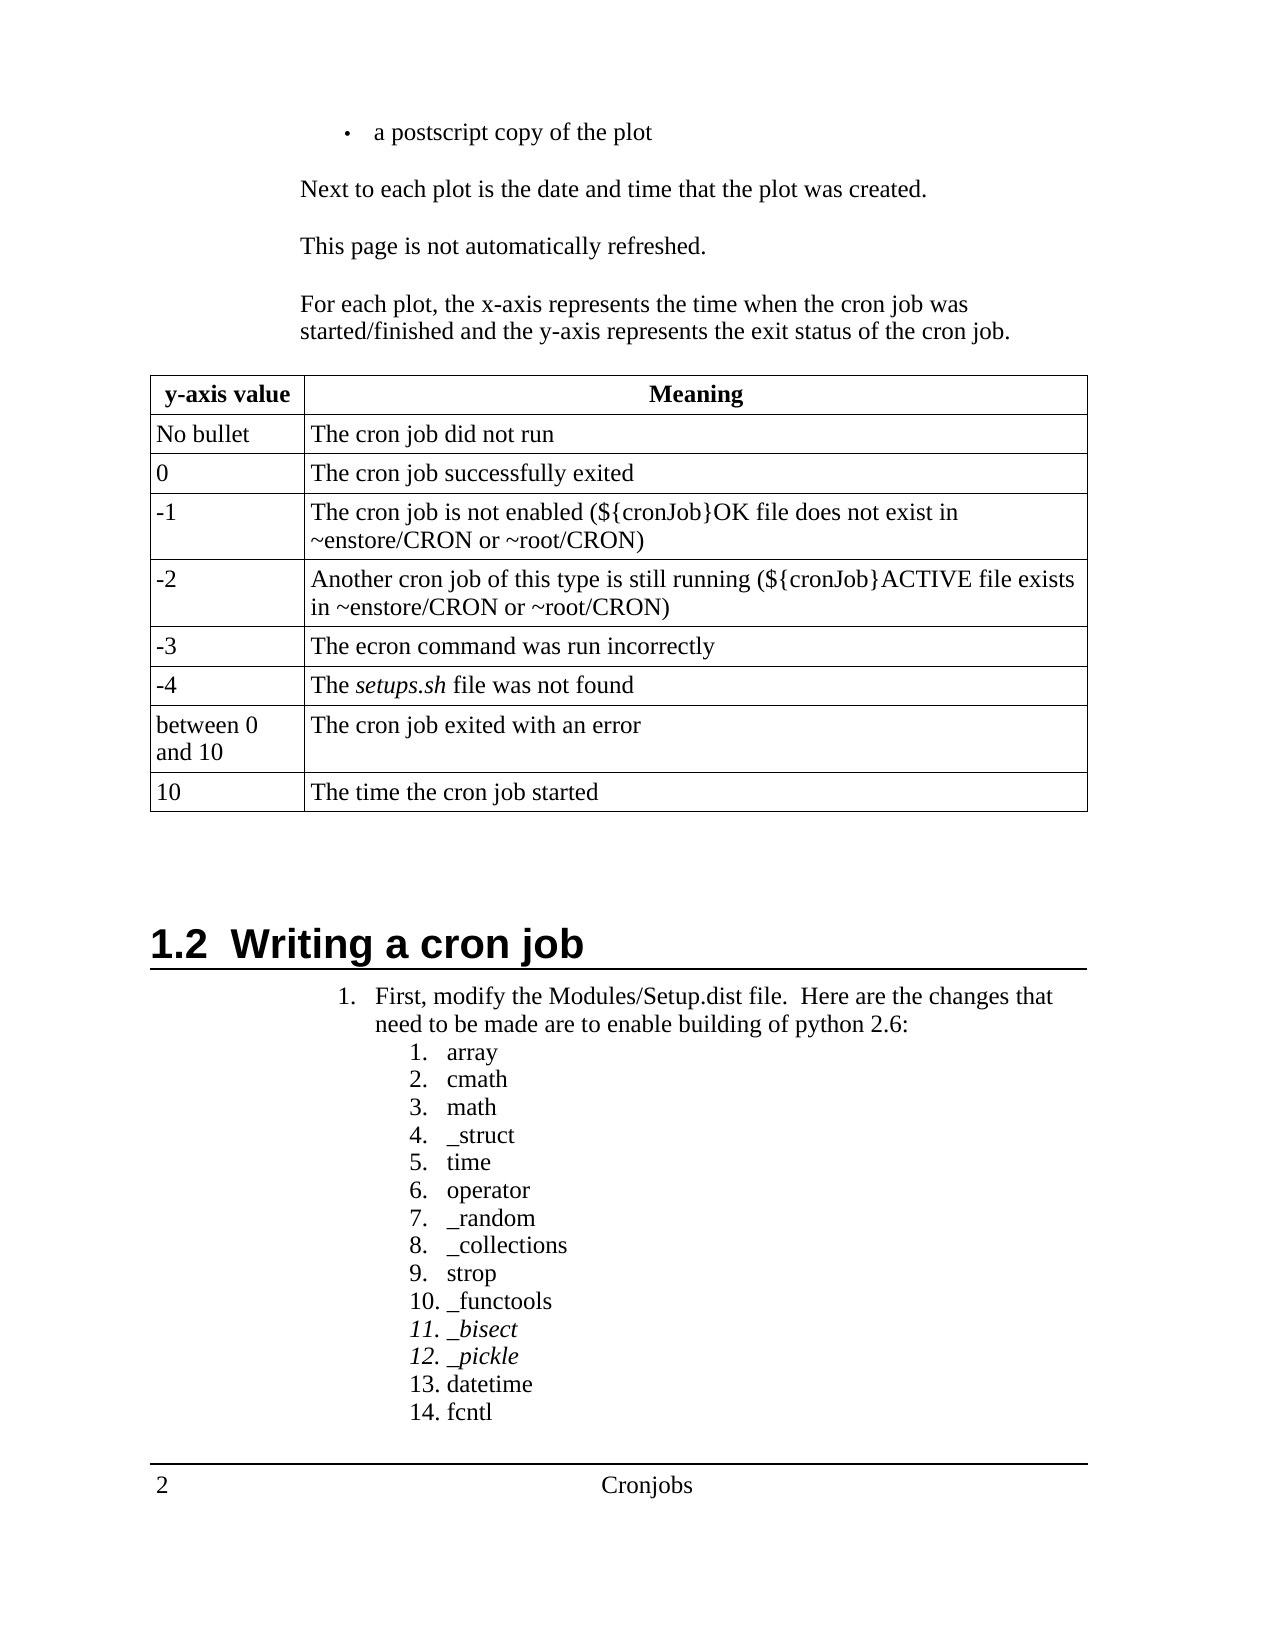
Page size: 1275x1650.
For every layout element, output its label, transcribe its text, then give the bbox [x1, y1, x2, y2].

list a postscript copy of the plot [344, 118, 1087, 146]
table_cell The ecron command was run incorrectly [305, 627, 1087, 666]
list _struct [409, 1121, 1087, 1148]
list datetime [409, 1370, 1087, 1398]
table_cell 10 [151, 773, 304, 811]
text Next to each plot is the date and time that the plot was created. [300, 175, 1087, 203]
list operator [409, 1176, 1087, 1204]
list array [409, 1038, 1087, 1065]
list strop [409, 1259, 1087, 1287]
table_cell The cron job successfully exited [305, 454, 1087, 492]
table_header Meaning [305, 376, 1087, 414]
table_cell The cron job did not run [305, 415, 1087, 453]
table_cell -1 [151, 494, 304, 559]
list First, modify the Modules/Setup.dist file. Here are the changes that need to be made are to enable building of python 2.6: [337, 982, 1087, 1038]
list _random [409, 1204, 1087, 1232]
table_cell The setups.sh file was not found [305, 667, 1087, 705]
list _collections [409, 1232, 1087, 1259]
table_cell between 0 and 10 [151, 706, 304, 772]
table_cell The time the cron job started [305, 773, 1087, 811]
list _bisect [409, 1315, 1087, 1342]
list _functools [409, 1287, 1087, 1315]
text For each plot, the x-axis represents the time when the cron job was started/finished and the y-axis represents the exit status of the cron job. [300, 290, 1087, 345]
list _pickle [409, 1342, 1087, 1370]
table_cell -2 [151, 560, 304, 626]
list fcntl [409, 1398, 1087, 1426]
table_cell No bullet [151, 415, 304, 453]
table_cell -3 [151, 627, 304, 666]
table_cell Another cron job of this type is still running (${cronJob}ACTIVE file exists in ~enstore/CRON or ~root/CRON) [305, 560, 1087, 626]
list math [409, 1093, 1087, 1121]
table_cell 0 [151, 454, 304, 492]
text This page is not automatically refreshed. [300, 232, 1087, 260]
table_cell -4 [151, 667, 304, 705]
list time [409, 1148, 1087, 1176]
table_cell The cron job exited with an error [305, 706, 1087, 772]
table_header y-axis value [151, 376, 304, 414]
list cmath [409, 1065, 1087, 1093]
subtitle Writing a cron job [150, 921, 1087, 968]
table_cell The cron job is not enabled (${cronJob}OK file does not exist in ~enstore/CRON or ~root/CRON) [305, 494, 1087, 559]
